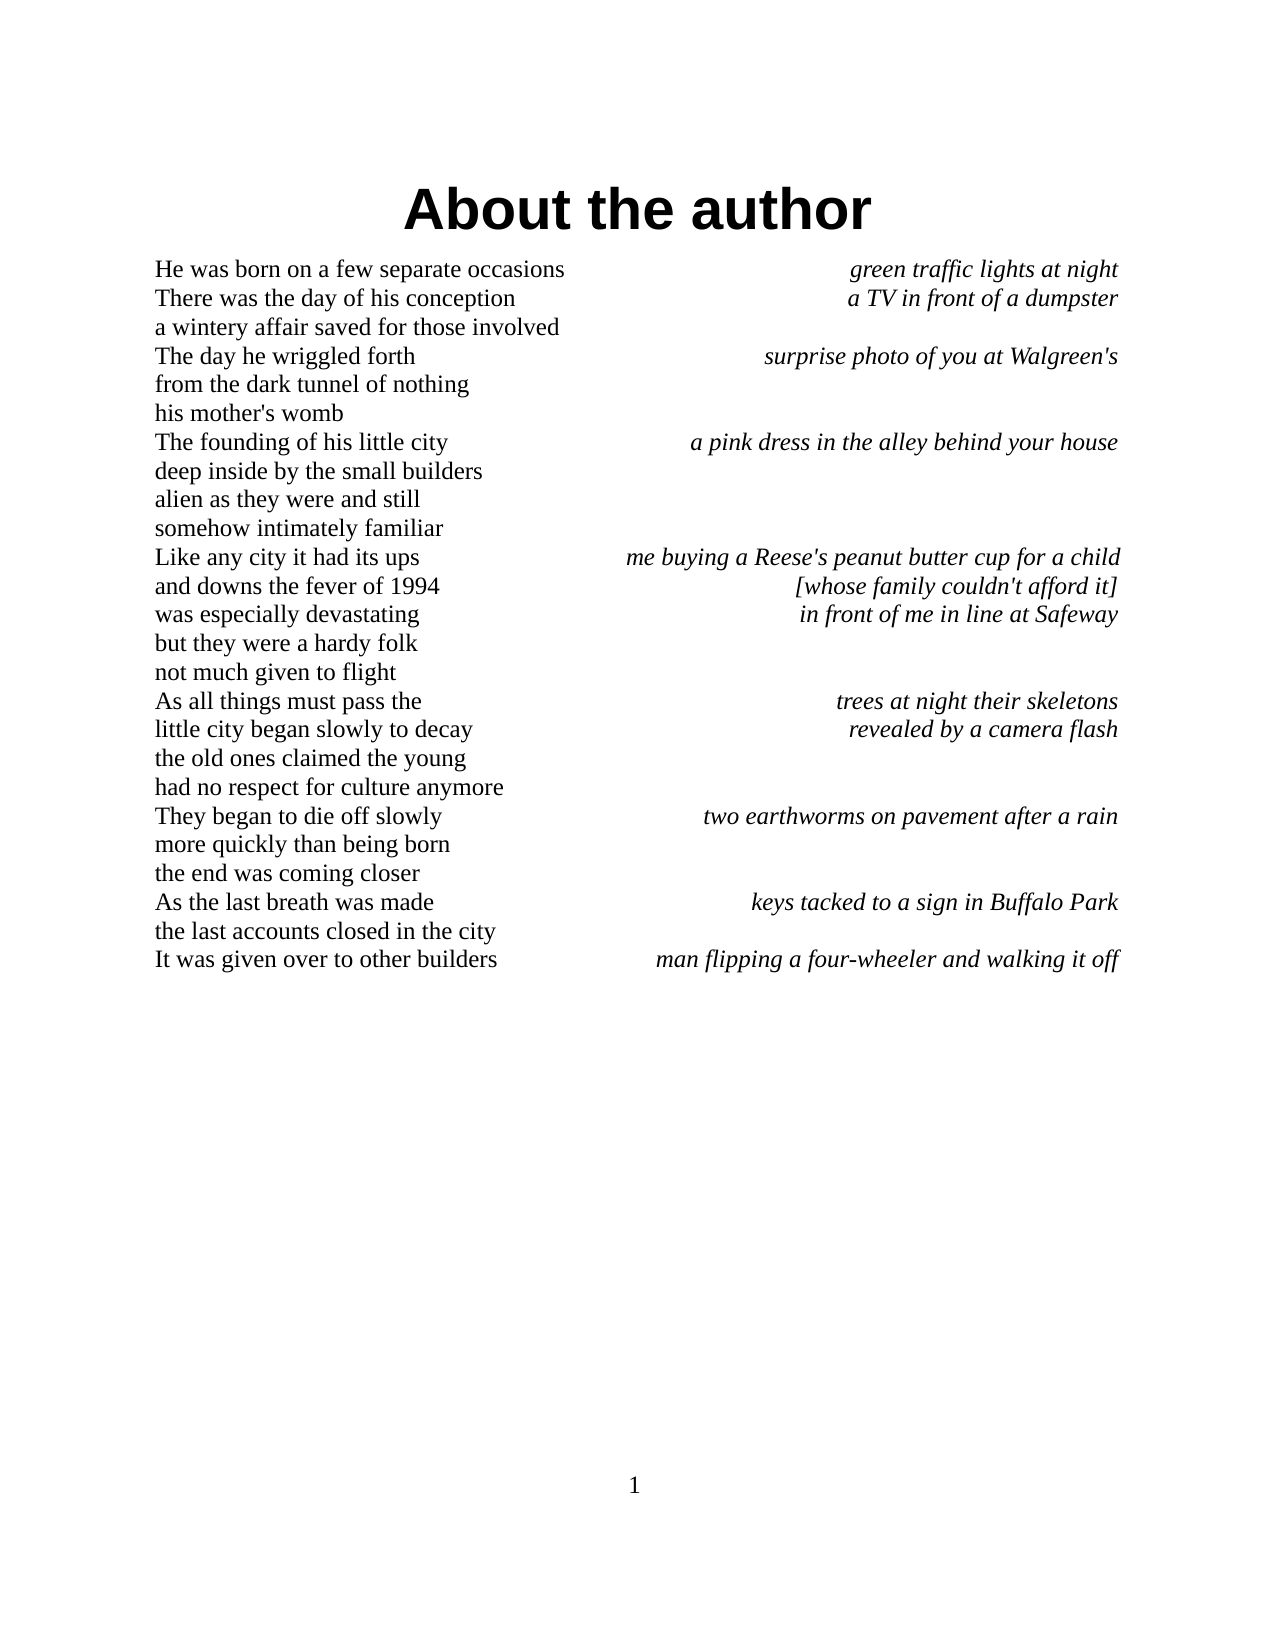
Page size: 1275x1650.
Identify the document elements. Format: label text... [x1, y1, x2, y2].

table_cell keys tacked to a sign in Buffalo Park [583, 887, 1125, 944]
table_header green traffic lights at night [583, 255, 1125, 283]
table_cell The day he wriggled forth from the dark tunnel of nothing his mother's womb [150, 341, 583, 427]
table_cell As the last breath was made the last accounts closed in the city [150, 887, 583, 944]
table_cell trees at night their skeletons revealed by a camera flash [583, 686, 1125, 801]
title About the author [150, 175, 1125, 242]
table_cell a pink dress in the alley behind your house [583, 427, 1125, 542]
table_cell There was the day of his conception a wintery affair saved for those involved [150, 283, 583, 341]
table_cell me buying a Reese's peanut butter cup for a child [whose family couldn't afford it] in front of me in line at Safeway [583, 542, 1125, 686]
table_cell man flipping a four-wheeler and walking it off [583, 945, 1125, 973]
table_cell It was given over to other builders [150, 945, 583, 973]
table_cell As all things must pass the little city began slowly to decay the old ones claimed the young had no respect for culture anymore [150, 686, 583, 801]
table_cell two earthworms on pavement after a rain [583, 801, 1125, 887]
table_cell They began to die off slowly more quickly than being born the end was coming closer [150, 801, 583, 887]
table_header He was born on a few separate occasions [150, 255, 583, 283]
table_cell The founding of his little city deep inside by the small builders alien as they were and still somehow intimately familiar [150, 427, 583, 542]
table_cell surprise photo of you at Walgreen's [583, 341, 1125, 427]
table_cell a TV in front of a dumpster [583, 283, 1125, 341]
table_cell Like any city it had its ups and downs the fever of 1994 was especially devastating but they were a hardy folk not much given to flight [150, 542, 583, 686]
